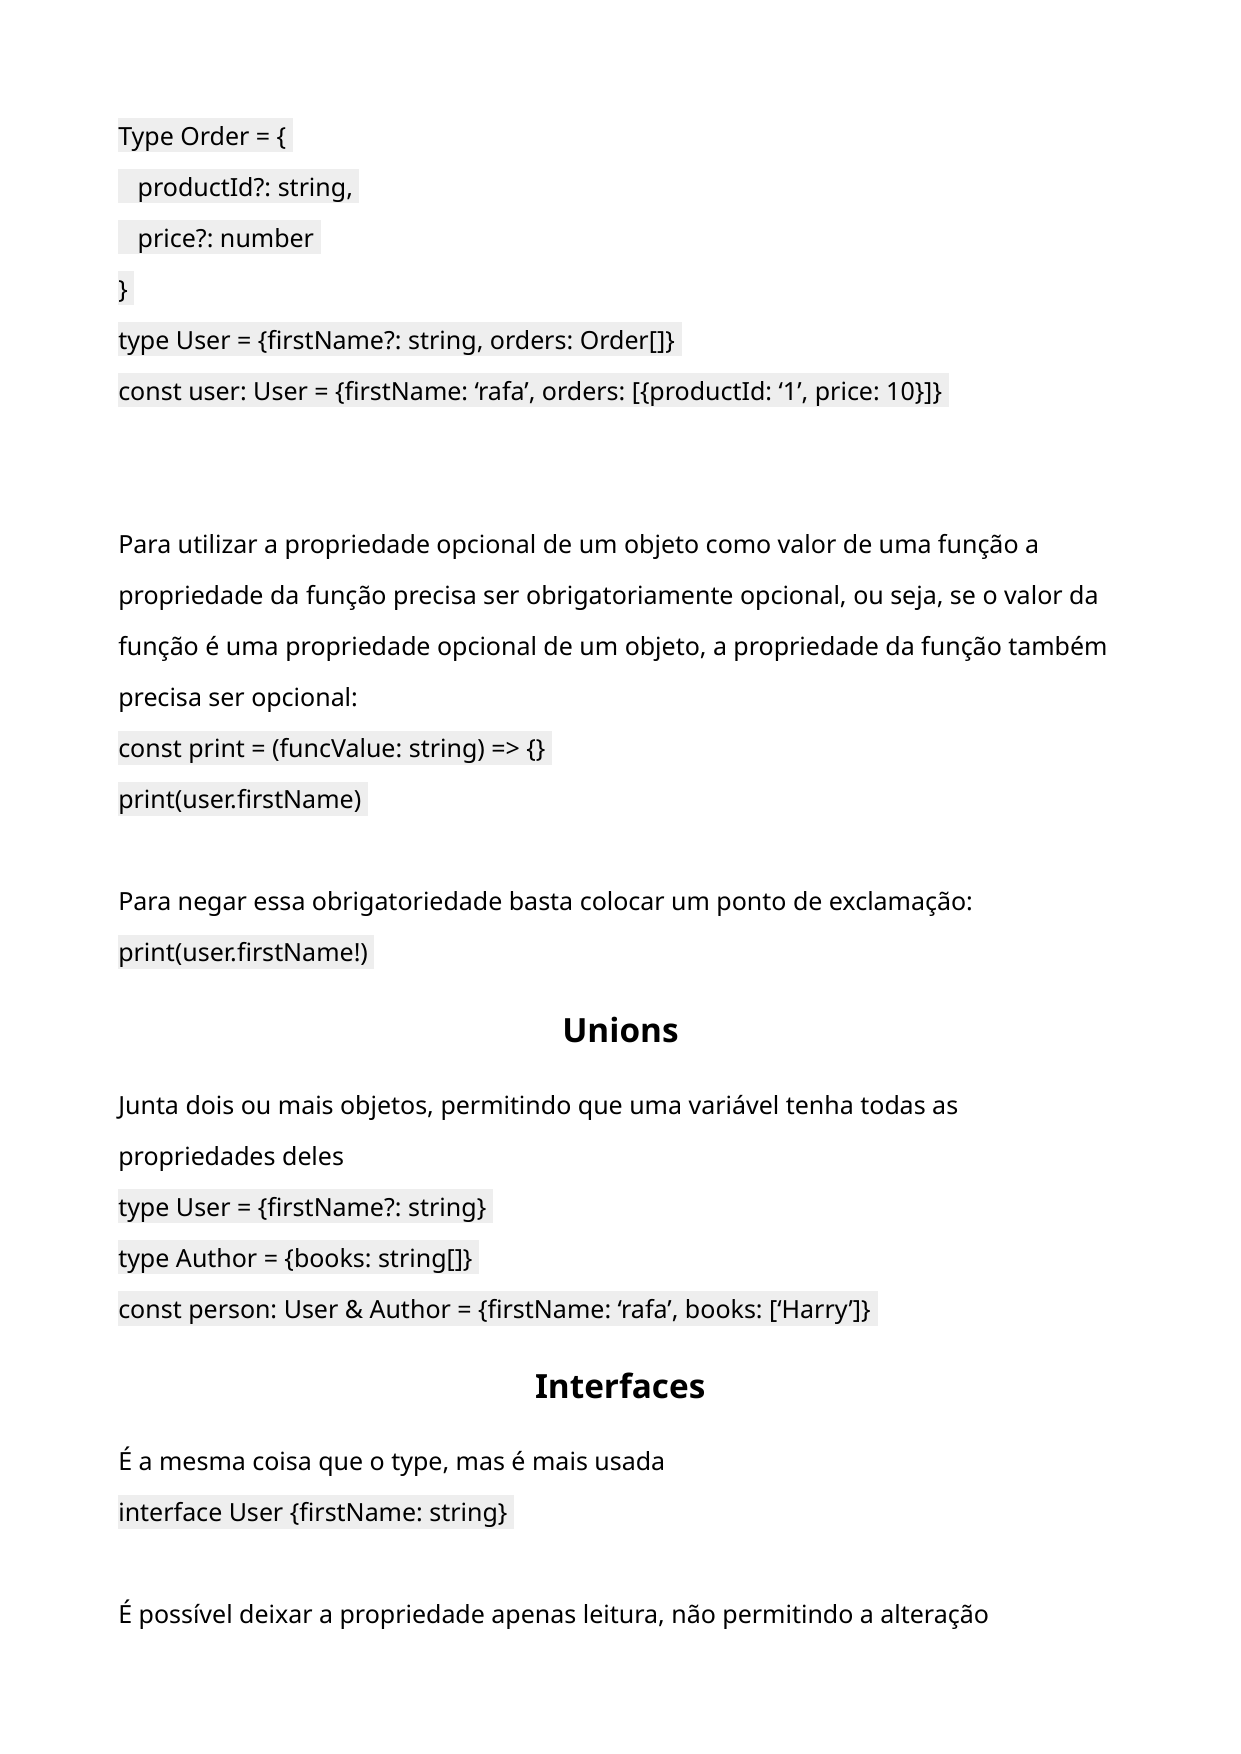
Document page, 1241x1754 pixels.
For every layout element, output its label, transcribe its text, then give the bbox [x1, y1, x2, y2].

subtitle Interfaces [118, 1363, 1122, 1409]
text Type Order = { [118, 118, 1122, 152]
text interface User {firstName: string} [118, 1495, 1122, 1529]
subtitle Unions [118, 1007, 1122, 1052]
text print(user.firstName) [118, 782, 1122, 816]
text type User = {firstName?: string, orders: Order[]} [118, 322, 1122, 356]
text É a mesma coisa que o type, mas é mais usada [118, 1444, 1122, 1478]
text print(user.firstName!) [118, 935, 1122, 969]
text É possível deixar a propriedade apenas leitura, não permitindo a alteração [118, 1597, 1122, 1631]
text Junta dois ou mais objetos, permitindo que uma variável tenha todas as propriedades deles [118, 1087, 1122, 1172]
text productId?: string, [118, 169, 1122, 203]
text price?: number [118, 220, 1122, 254]
text const user: User = {firstName: ‘rafa’, orders: [{productId: ‘1’, price: 10}]} [118, 373, 1122, 407]
text Para negar essa obrigatoriedade basta colocar um ponto de exclamação: [118, 884, 1122, 918]
text const print = (funcValue: string) => {} [118, 731, 1122, 765]
text type Author = {books: string[]} [118, 1240, 1122, 1274]
text Para utilizar a propriedade opcional de um objeto como valor de uma função a propriedade da função precisa ser obrigatoriamente opcional, ou seja, se o valor da função é uma propriedade opcional de um objeto, a propriedade da função também precisa ser opcional: [118, 526, 1122, 714]
text type User = {firstName?: string} [118, 1189, 1122, 1223]
text } [118, 271, 1122, 305]
text const person: User & Author = {firstName: ‘rafa’, books: [‘Harry’]} [118, 1291, 1122, 1326]
